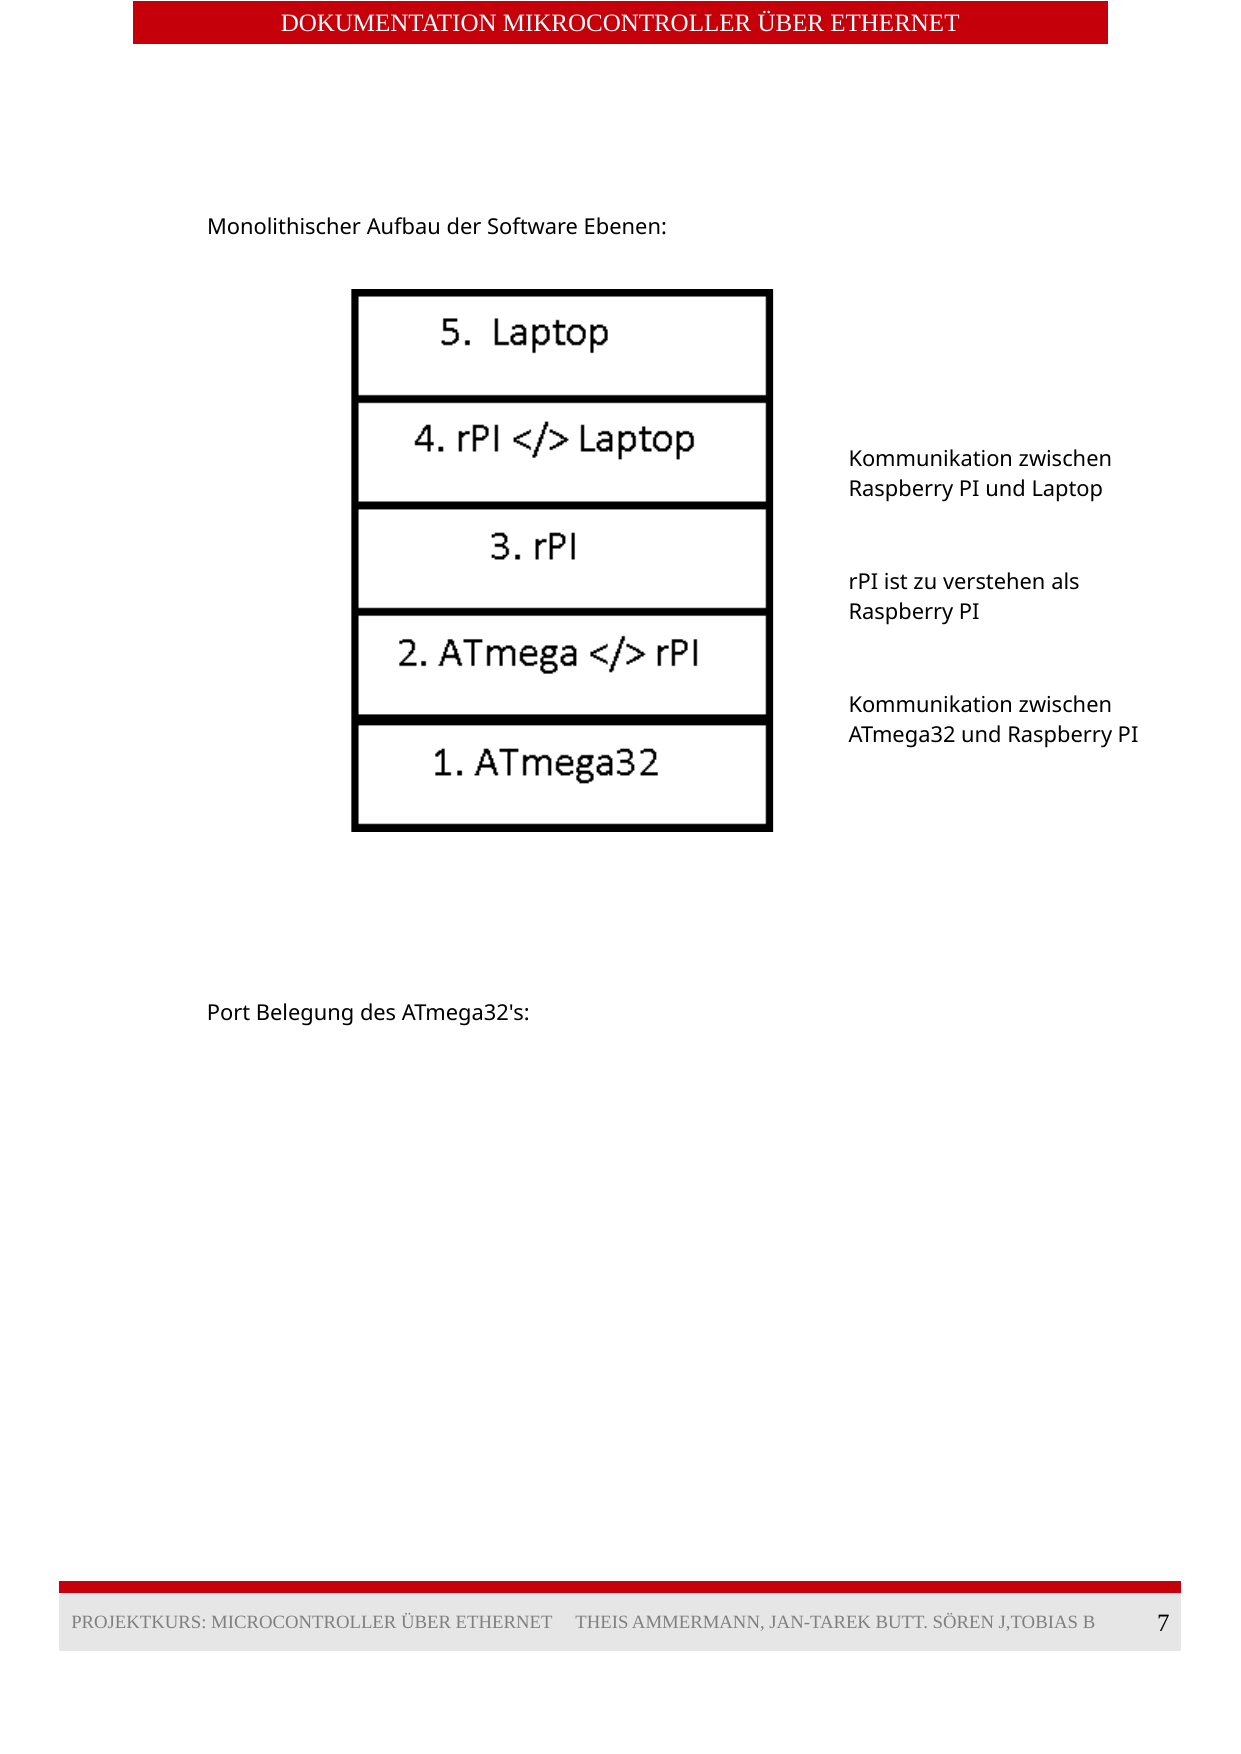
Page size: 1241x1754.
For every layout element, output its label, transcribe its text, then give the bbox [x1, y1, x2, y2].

list rPI ist zu verstehen als Raspberry PI [774, 566, 1181, 626]
list Kommunikation zwischen ATmega32 und Raspberry PI [774, 689, 1181, 748]
list Kommunikation zwischen Raspberry PI und Laptop [774, 443, 1181, 503]
list [134, 689, 351, 748]
list [134, 566, 351, 626]
list [134, 443, 351, 503]
list Monolithischer Aufbau der Software Ebenen: [134, 211, 1181, 241]
list Port Belegung des ATmega32's: [134, 997, 1181, 1027]
picture [351, 289, 774, 832]
